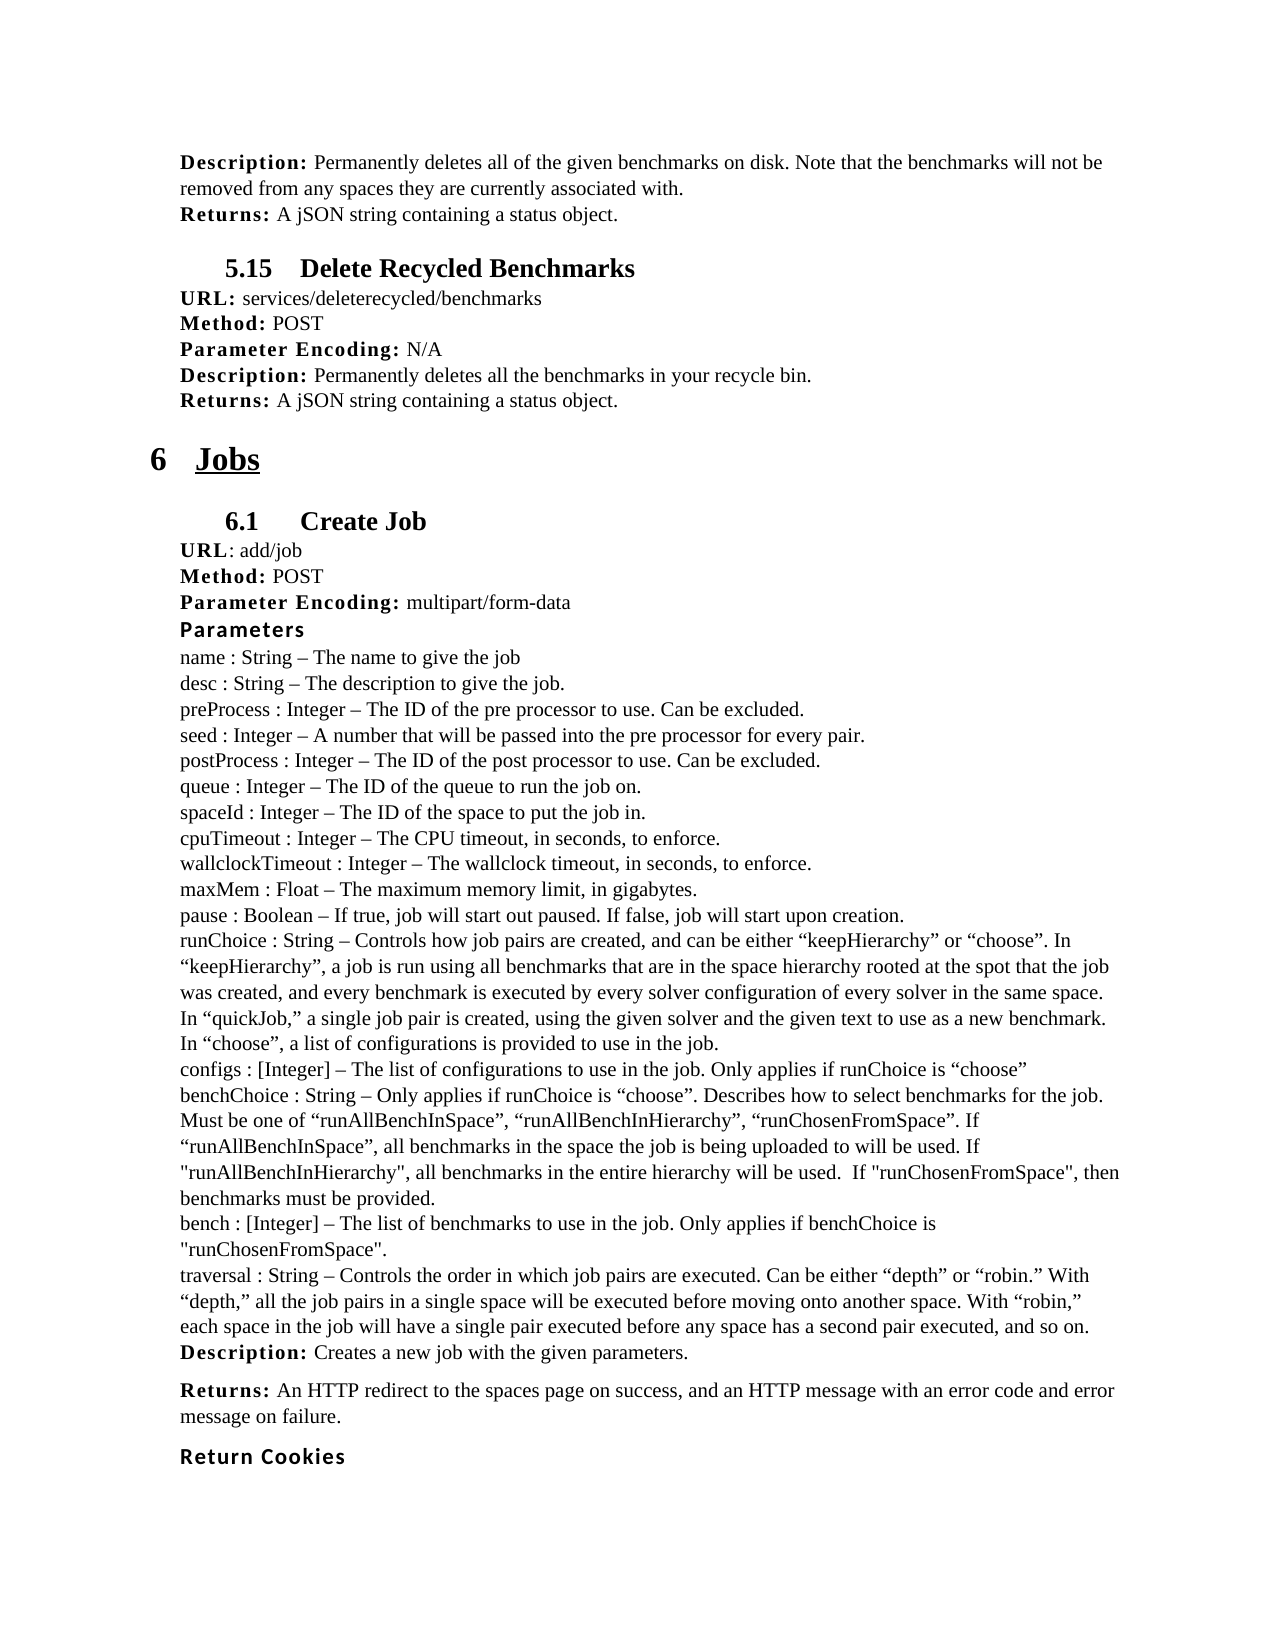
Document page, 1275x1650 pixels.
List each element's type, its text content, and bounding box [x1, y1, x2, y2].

text Parameter Encoding: multipart/form-data [180, 590, 1125, 614]
text Description: Permanently deletes all the benchmarks in your recycle bin. [180, 363, 1125, 387]
text Method: POST [180, 311, 1125, 335]
text preProcess : Integer – The ID of the pre processor to use. Can be excluded. [180, 697, 1125, 721]
text wallclockTimeout : Integer – The wallclock timeout, in seconds, to enforce. [180, 851, 1125, 875]
text URL: add/job [180, 538, 1125, 562]
text Returns: An HTTP redirect to the spaces page on success, and an HTTP message with an error code and error message on failure. [180, 1378, 1125, 1428]
text Parameter Encoding: N/A [180, 337, 1125, 361]
text pause : Boolean – If true, job will start out paused. If false, job will start upon creation. [180, 903, 1125, 927]
text Returns: A jSON string containing a status object. [180, 201, 1125, 226]
text name : String – The name to give the job [180, 645, 1125, 669]
subtitle Return Cookies [180, 1442, 1125, 1470]
text desc : String – The description to give the job. [180, 671, 1125, 695]
text seed : Integer – A number that will be passed into the pre processor for every pair. [180, 722, 1125, 747]
text Returns: A jSON string containing a status object. [180, 388, 1125, 412]
text Description: Permanently deletes all of the given benchmarks on disk. Note that the benchmarks will not be removed from any spaces they are currently associated with. [180, 150, 1125, 200]
text queue : Integer – The ID of the queue to run the job on. [180, 774, 1125, 798]
text bench : [Integer] – The list of benchmarks to use in the job. Only applies if benchChoice is "runChosenFromSpace". [180, 1211, 1125, 1261]
text cpuTimeout : Integer – The CPU timeout, in seconds, to enforce. [180, 825, 1125, 849]
text URL: services/deleterecycled/benchmarks [180, 285, 1125, 309]
text postProcess : Integer – The ID of the post processor to use. Can be excluded. [180, 748, 1125, 772]
text runChoice : String – Controls how job pairs are created, and can be either “keepHierarchy” or “choose”. In “keepHierarchy”, a job is run using all benchmarks that are in the space hierarchy rooted at the spot that the job was created, and every benchmark is executed by every solver configuration of every solver in the same space. In “quickJob,” a single job pair is created, using the given solver and the given text to use as a new benchmark. In “choose”, a list of configurations is provided to use in the job. [180, 928, 1125, 1055]
text benchChoice : String – Only applies if runChoice is “choose”. Describes how to select benchmarks for the job. Must be one of “runAllBenchInSpace”, “runAllBenchInHierarchy”, “runChosenFromSpace”. If “runAllBenchInSpace”, all benchmarks in the space the job is being uploaded to will be used. If "runAllBenchInHierarchy", all benchmarks in the entire hierarchy will be used. If "runChosenFromSpace", then benchmarks must be provided. [180, 1083, 1125, 1210]
subtitle Create Job [225, 505, 1125, 536]
text spaceId : Integer – The ID of the space to put the job in. [180, 800, 1125, 824]
text maxMem : Float – The maximum memory limit, in gigabytes. [180, 877, 1125, 901]
text Description: Creates a new job with the given parameters. [180, 1340, 1125, 1364]
subtitle Parameters [180, 615, 1125, 643]
subtitle Delete Recycled Benchmarks [225, 252, 1125, 283]
text traversal : String – Controls the order in which job pairs are executed. Can be either “depth” or “robin.” With “depth,” all the job pairs in a single space will be executed before moving onto another space. With “robin,” each space in the job will have a single pair executed before any space has a second pair executed, and so on. [180, 1263, 1125, 1338]
text configs : [Integer] – The list of configurations to use in the job. Only applies if runChoice is “choose” [180, 1057, 1125, 1081]
text Method: POST [180, 564, 1125, 588]
subtitle Jobs [150, 439, 1125, 477]
